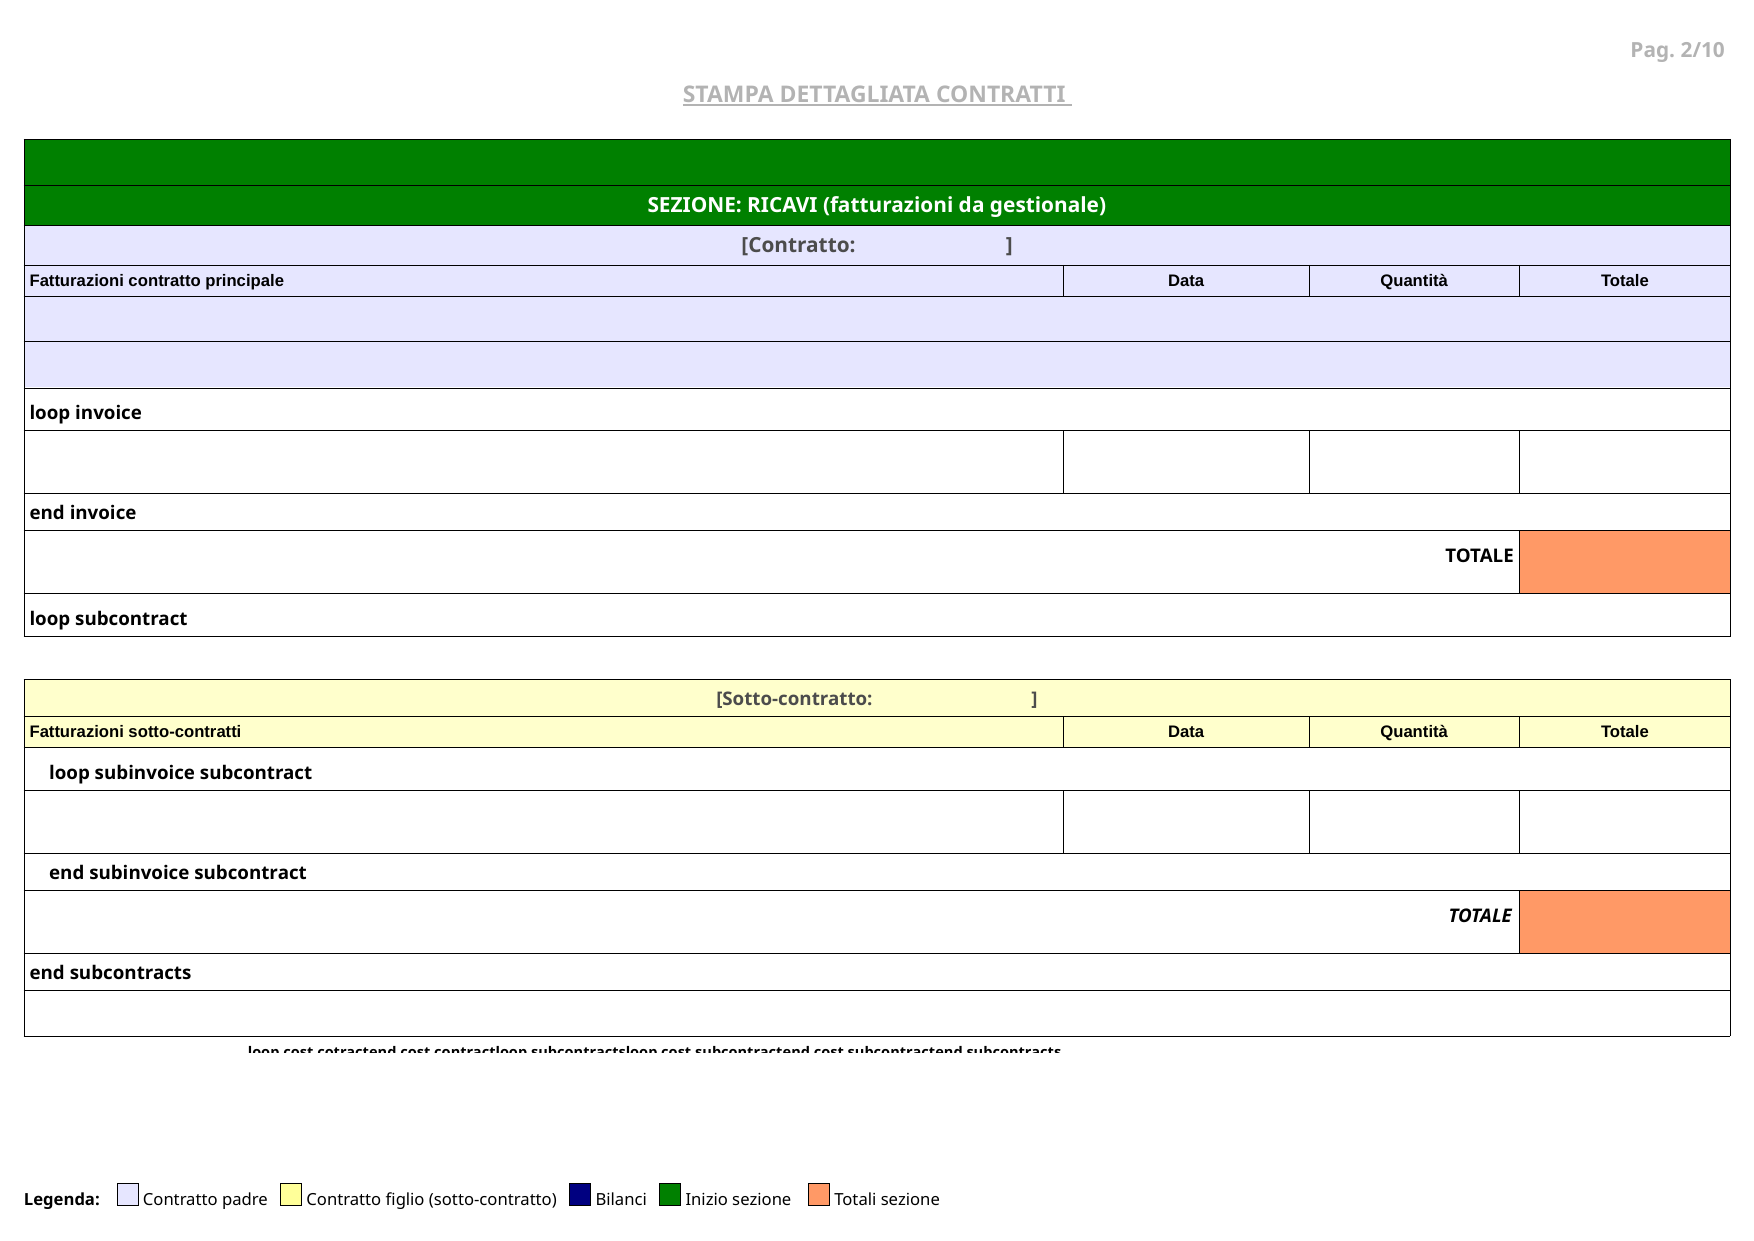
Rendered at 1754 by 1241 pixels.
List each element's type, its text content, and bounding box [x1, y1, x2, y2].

table_cell TOTALE [25, 531, 1519, 593]
table_cell <formatLang(invoice.unit_amount)> [1310, 431, 1519, 493]
table_cell Totale [1520, 266, 1730, 296]
table_cell <formatLang(get_totals('invoice'))> [1520, 531, 1730, 593]
table_cell [Contratto: <contract.name>] [25, 226, 1730, 265]
table_cell Totale [1520, 717, 1730, 747]
table_cell <formatLang(subinvoice.amount)> [1520, 791, 1730, 853]
table_cell Data [1064, 266, 1309, 296]
table_cell <formatLang(invoice.date, date=True)> [1064, 431, 1309, 493]
table_cell <if test="test_part('invoice', data)"> [25, 342, 1730, 387]
table_cell <formatLang(invoice.amount)> [1520, 431, 1730, 493]
table_cell loop invoice [25, 389, 1730, 430]
table_cell </if> [25, 991, 1730, 1036]
table_cell Data [1064, 717, 1309, 747]
table_cell <invoice.name> [25, 431, 1063, 493]
table_cell SEZIONE: RICAVI (fatturazioni da gestionale) [25, 186, 1730, 225]
table_header <if test="not test_part('cost', data)">loop cost cotractend cost contractloop subcontractsloop cost subcontractend cost subcontractend subcontracts</if> [24, 1037, 1730, 1048]
table_cell Fatturazioni contratto principale [25, 266, 1063, 296]
table_cell <formatLang(get_totals('invoice'))> [1520, 891, 1730, 953]
table_cell loop subinvoice subcontract [25, 748, 1730, 790]
table_cell [Sotto-contratto: <subcontract.name>] [25, 680, 1730, 716]
table_cell <formatLang(subinvoice.date, date=True)> [1064, 791, 1309, 853]
table_cell loop subcontract [25, 594, 1730, 636]
table_cell Quantità [1310, 266, 1519, 296]
table_cell end subinvoice subcontract [25, 854, 1730, 890]
table_header <if test="test_part('invoice', data)"> [25, 140, 1730, 185]
table_cell [24, 637, 1730, 679]
table_cell <formatLang(subinvoice.unit_amount)> [1310, 791, 1519, 853]
table_cell TOTALE [25, 891, 1519, 953]
table_cell end invoice [25, 494, 1730, 530]
table_cell Fatturazioni sotto-contratti [25, 717, 1063, 747]
table_cell </if> [25, 297, 1730, 341]
table_cell end subcontracts [25, 954, 1730, 990]
table_cell <subinvoice.name> [25, 791, 1063, 853]
table_cell Quantità [1310, 717, 1519, 747]
